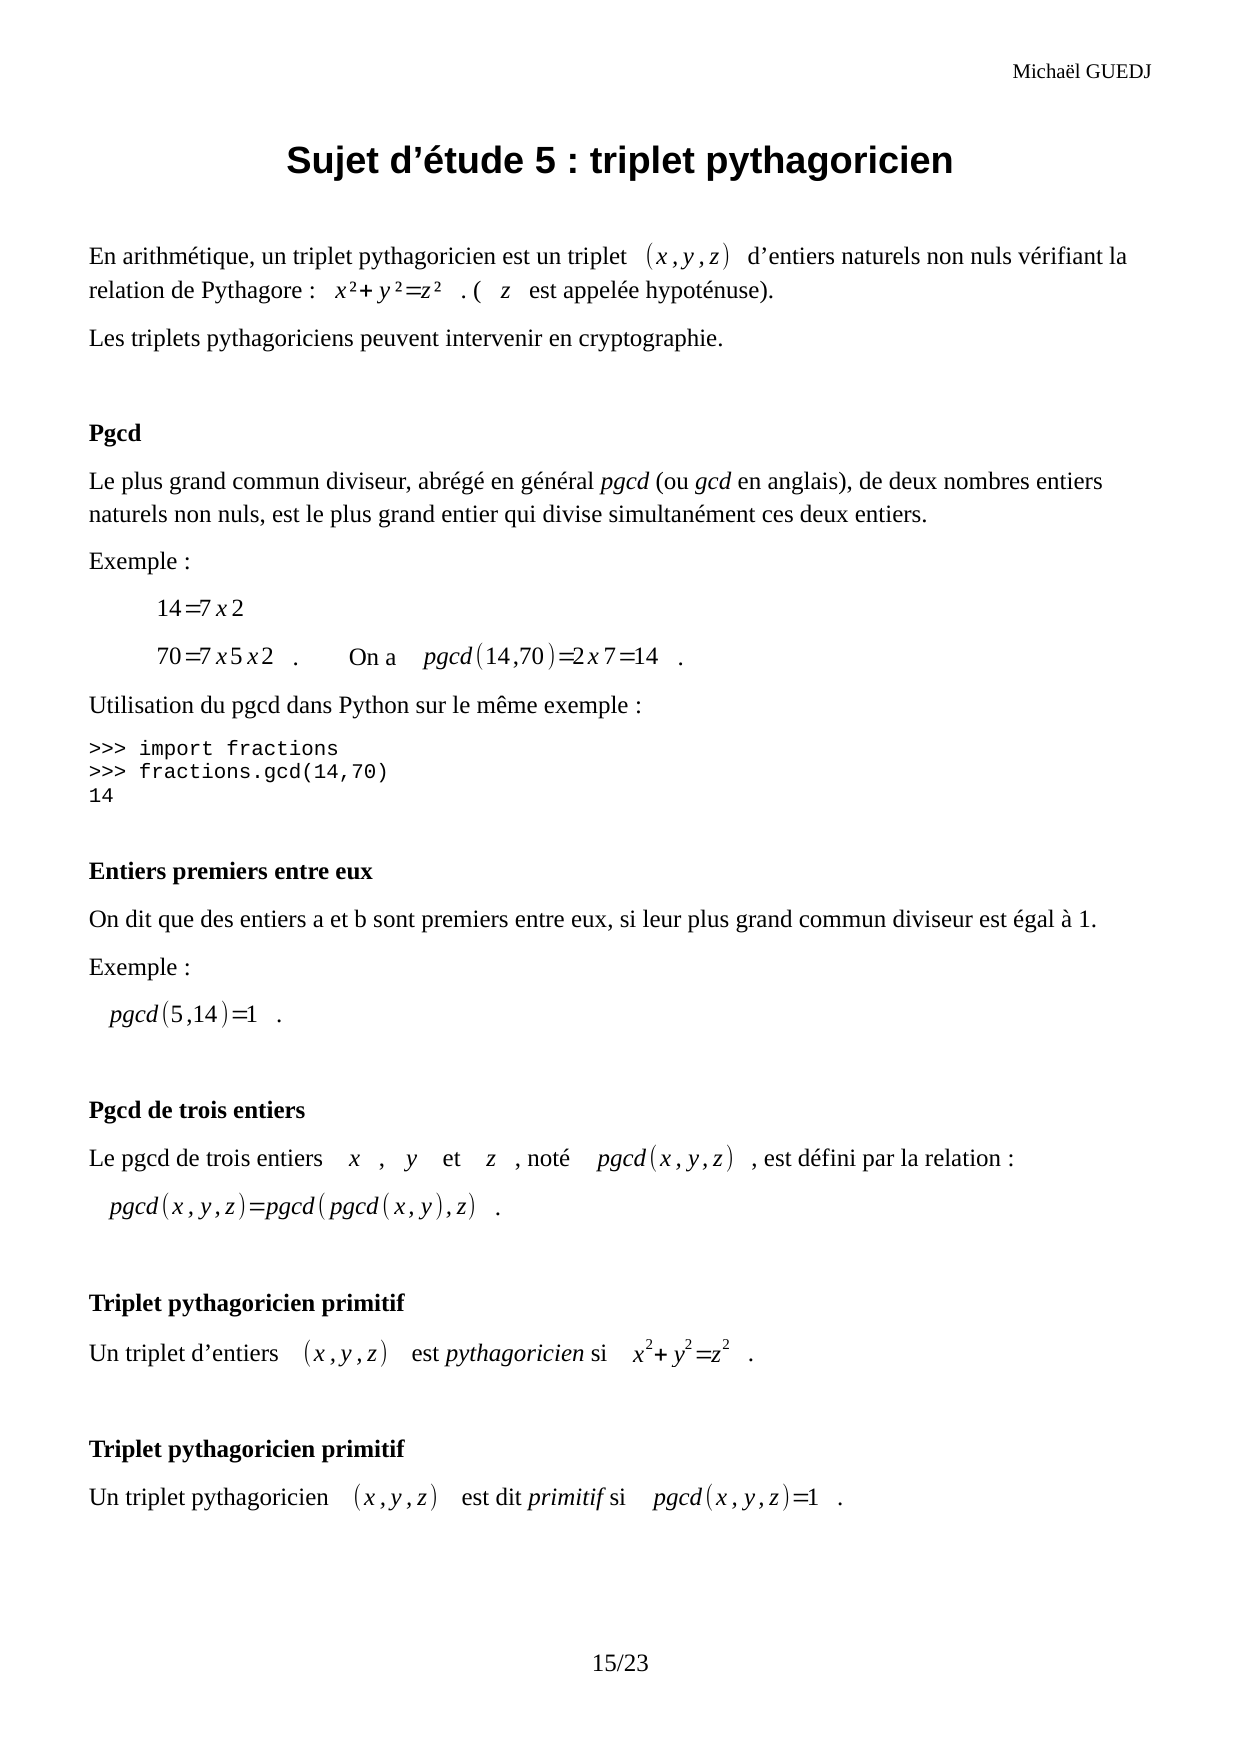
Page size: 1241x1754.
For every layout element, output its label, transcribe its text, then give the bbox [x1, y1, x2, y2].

text . [88, 999, 1152, 1029]
text Les triplets pythagoriciens peuvent intervenir en cryptographie. [88, 323, 1152, 352]
text Exemple : [88, 952, 1152, 980]
text Triplet pythagoricien primitif [88, 1288, 1152, 1317]
text Un triplet d’entiers est pythagoricien si . [88, 1336, 1152, 1368]
text Utilisation du pgcd dans Python sur le même exemple : [88, 690, 1152, 719]
text En arithmétique, un triplet pythagoricien est un tripletd’entiers naturels non nuls vérifiant la relation de Pythagore :. (est appelée hypoténuse). [88, 241, 1152, 304]
text >>> import fractions [88, 738, 1152, 762]
text Pgcd [88, 418, 1152, 447]
text Le pgcd de trois entiers , et , noté , est défini par la relation : [88, 1143, 1152, 1173]
text . [88, 1192, 1152, 1222]
text Le plus grand commun diviseur, abrégé en général pgcd (ou gcd en anglais), de deux nombres entiers naturels non nuls, est le plus grand entier qui divise simultanément ces deux entiers. [88, 466, 1152, 528]
text . On a . [88, 642, 1152, 671]
text 14 [88, 785, 1152, 809]
text Pgcd de trois entiers [88, 1096, 1152, 1124]
text >>> fractions.gcd(14,70) [88, 762, 1152, 785]
text Exemple : [88, 546, 1152, 575]
subtitle Sujet d’étude 5 : triplet pythagoricien [88, 138, 1152, 181]
text On dit que des entiers a et b sont premiers entre eux, si leur plus grand commun diviseur est égal à 1. [88, 904, 1152, 933]
text Entiers premiers entre eux [88, 856, 1152, 885]
text Triplet pythagoricien primitif [88, 1434, 1152, 1463]
text Un triplet pythagoricien est dit primitif si . [88, 1482, 1152, 1512]
